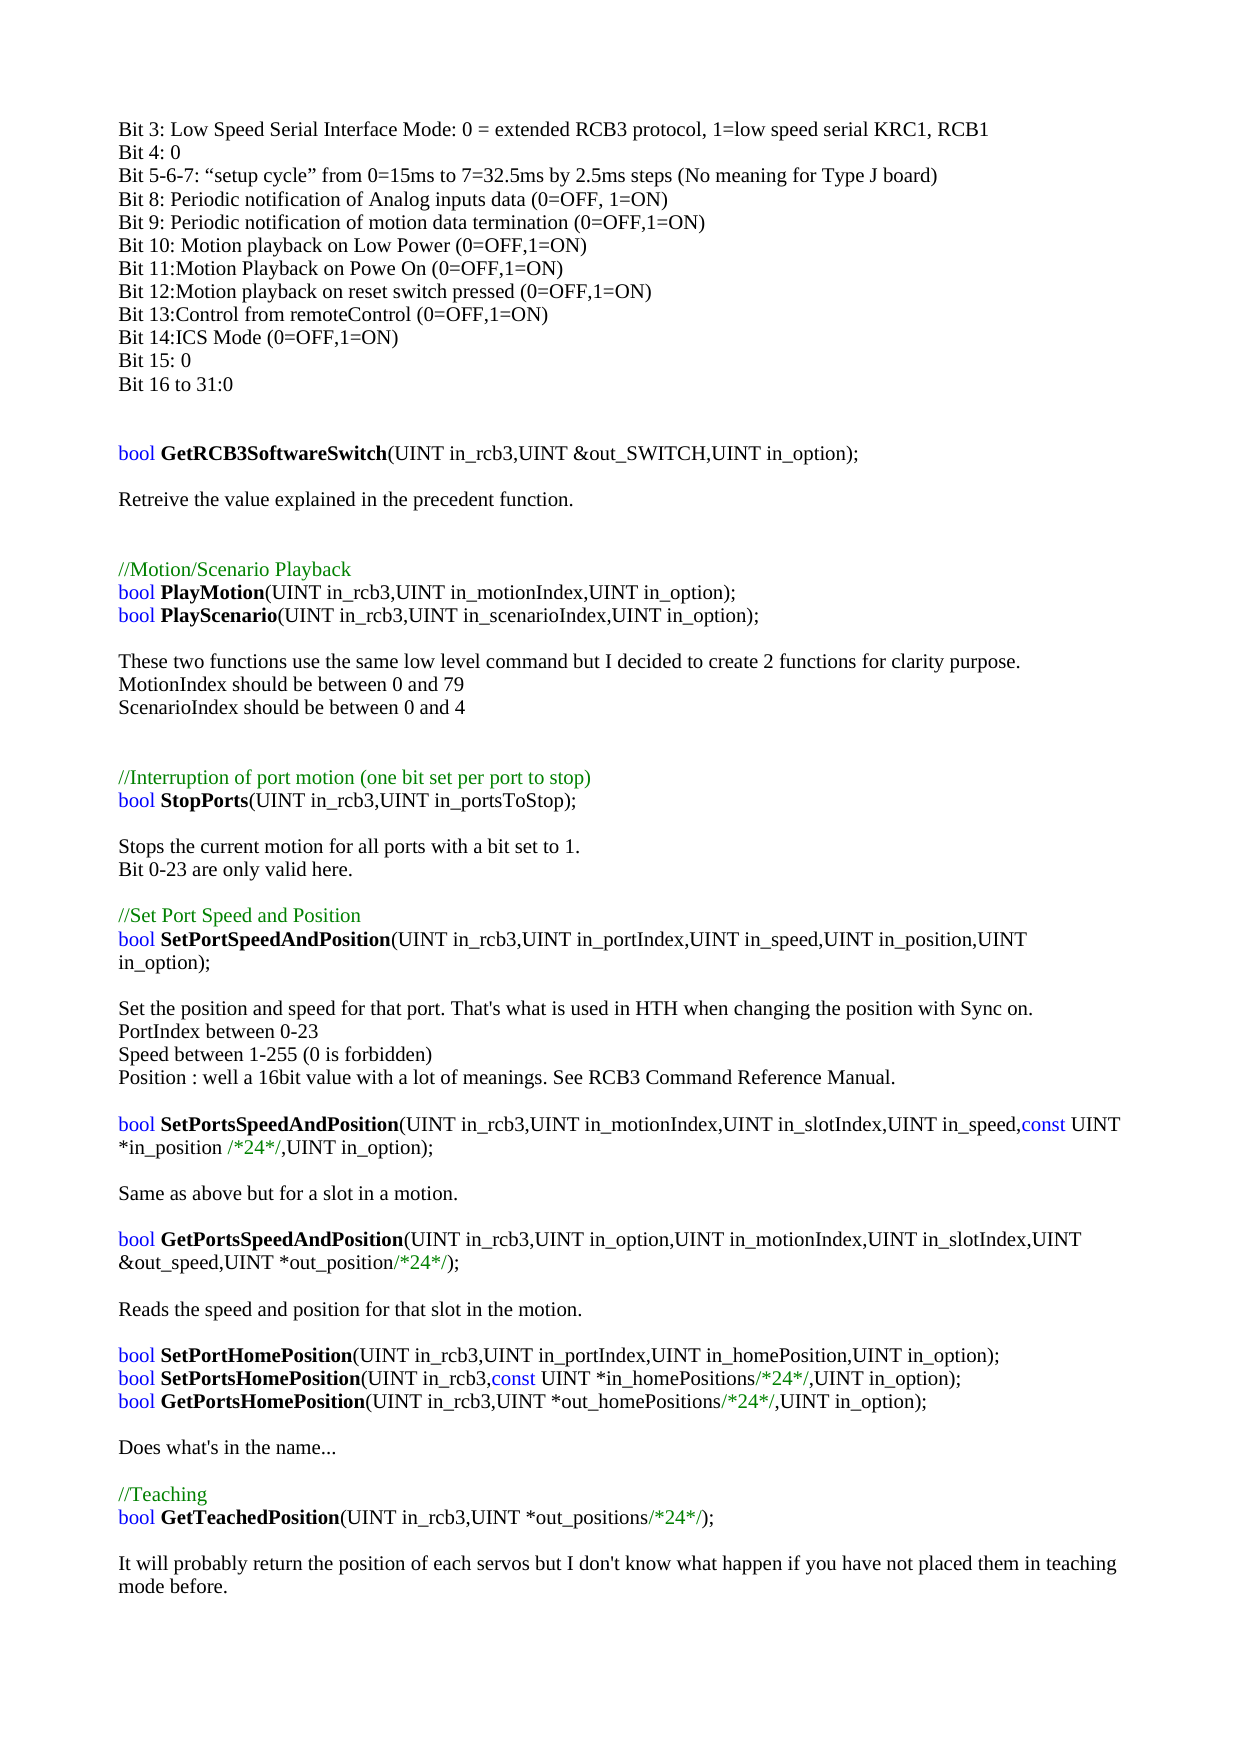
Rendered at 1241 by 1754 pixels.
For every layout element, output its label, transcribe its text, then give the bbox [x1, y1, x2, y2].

text Bit 15: 0 [118, 349, 1122, 372]
text MotionIndex should be between 0 and 79 [118, 673, 1122, 696]
text Bit 11:Motion Playback on Powe On (0=OFF,1=ON) [118, 257, 1122, 280]
text Does what's in the name... [118, 1436, 1122, 1459]
text Speed between 1-255 (0 is forbidden) [118, 1043, 1122, 1066]
text bool GetPortsHomePosition(UINT in_rcb3,UINT *out_homePositions/*24*/,UINT in_option); [118, 1390, 1122, 1413]
text Bit 13:Control from remoteControl (0=OFF,1=ON) [118, 303, 1122, 326]
text PortIndex between 0-23 [118, 1020, 1122, 1043]
text Reads the speed and position for that slot in the motion. [118, 1297, 1122, 1321]
text bool SetPortsSpeedAndPosition(UINT in_rcb3,UINT in_motionIndex,UINT in_slotIndex,UINT in_speed,const UINT *in_position /*24*/,UINT in_option); [118, 1112, 1122, 1159]
text Bit 3: Low Speed Serial Interface Mode: 0 = extended RCB3 protocol, 1=low speed serial KRC1, RCB1 [118, 118, 1122, 141]
text bool GetPortsSpeedAndPosition(UINT in_rcb3,UINT in_option,UINT in_motionIndex,UINT in_slotIndex,UINT &out_speed,UINT *out_position/*24*/); [118, 1228, 1122, 1274]
text Bit 12:Motion playback on reset switch pressed (0=OFF,1=ON) [118, 280, 1122, 303]
text Bit 14:ICS Mode (0=OFF,1=ON) [118, 326, 1122, 349]
text bool PlayMotion(UINT in_rcb3,UINT in_motionIndex,UINT in_option); [118, 581, 1122, 604]
text Bit 16 to 31:0 [118, 372, 1122, 396]
text Stops the current motion for all ports with a bit set to 1. [118, 835, 1122, 858]
text Position : well a 16bit value with a lot of meanings. See RCB3 Command Reference Manual. [118, 1066, 1122, 1089]
text Bit 4: 0 [118, 141, 1122, 164]
text Same as above but for a slot in a motion. [118, 1182, 1122, 1205]
text bool SetPortsHomePosition(UINT in_rcb3,const UINT *in_homePositions/*24*/,UINT in_option); [118, 1367, 1122, 1390]
text bool PlayScenario(UINT in_rcb3,UINT in_scenarioIndex,UINT in_option); [118, 604, 1122, 627]
text Retreive the value explained in the precedent function. [118, 488, 1122, 511]
text //Teaching [118, 1482, 1122, 1506]
text Bit 0-23 are only valid here. [118, 858, 1122, 881]
text ScenarioIndex should be between 0 and 4 [118, 696, 1122, 719]
text It will probably return the position of each servos but I don't know what happen if you have not placed them in teaching mode before. [118, 1552, 1122, 1598]
text Bit 8: Periodic notification of Analog inputs data (0=OFF, 1=ON) [118, 187, 1122, 211]
text bool GetTeachedPosition(UINT in_rcb3,UINT *out_positions/*24*/); [118, 1506, 1122, 1529]
text //Set Port Speed and Position [118, 904, 1122, 927]
text bool StopPorts(UINT in_rcb3,UINT in_portsToStop); [118, 789, 1122, 812]
text Bit 5-6-7: “setup cycle” from 0=15ms to 7=32.5ms by 2.5ms steps (No meaning for Type J board) [118, 164, 1122, 187]
text //Motion/Scenario Playback [118, 557, 1122, 581]
text Bit 10: Motion playback on Low Power (0=OFF,1=ON) [118, 234, 1122, 257]
text bool SetPortHomePosition(UINT in_rcb3,UINT in_portIndex,UINT in_homePosition,UINT in_option); [118, 1344, 1122, 1367]
text Bit 9: Periodic notification of motion data termination (0=OFF,1=ON) [118, 211, 1122, 234]
text These two functions use the same low level command but I decided to create 2 functions for clarity purpose. [118, 650, 1122, 673]
text Set the position and speed for that port. That's what is used in HTH when changing the position with Sync on. [118, 997, 1122, 1020]
text bool GetRCB3SoftwareSwitch(UINT in_rcb3,UINT &out_SWITCH,UINT in_option); [118, 442, 1122, 465]
text bool SetPortSpeedAndPosition(UINT in_rcb3,UINT in_portIndex,UINT in_speed,UINT in_position,UINT in_option); [118, 927, 1122, 974]
text //Interruption of port motion (one bit set per port to stop) [118, 766, 1122, 789]
